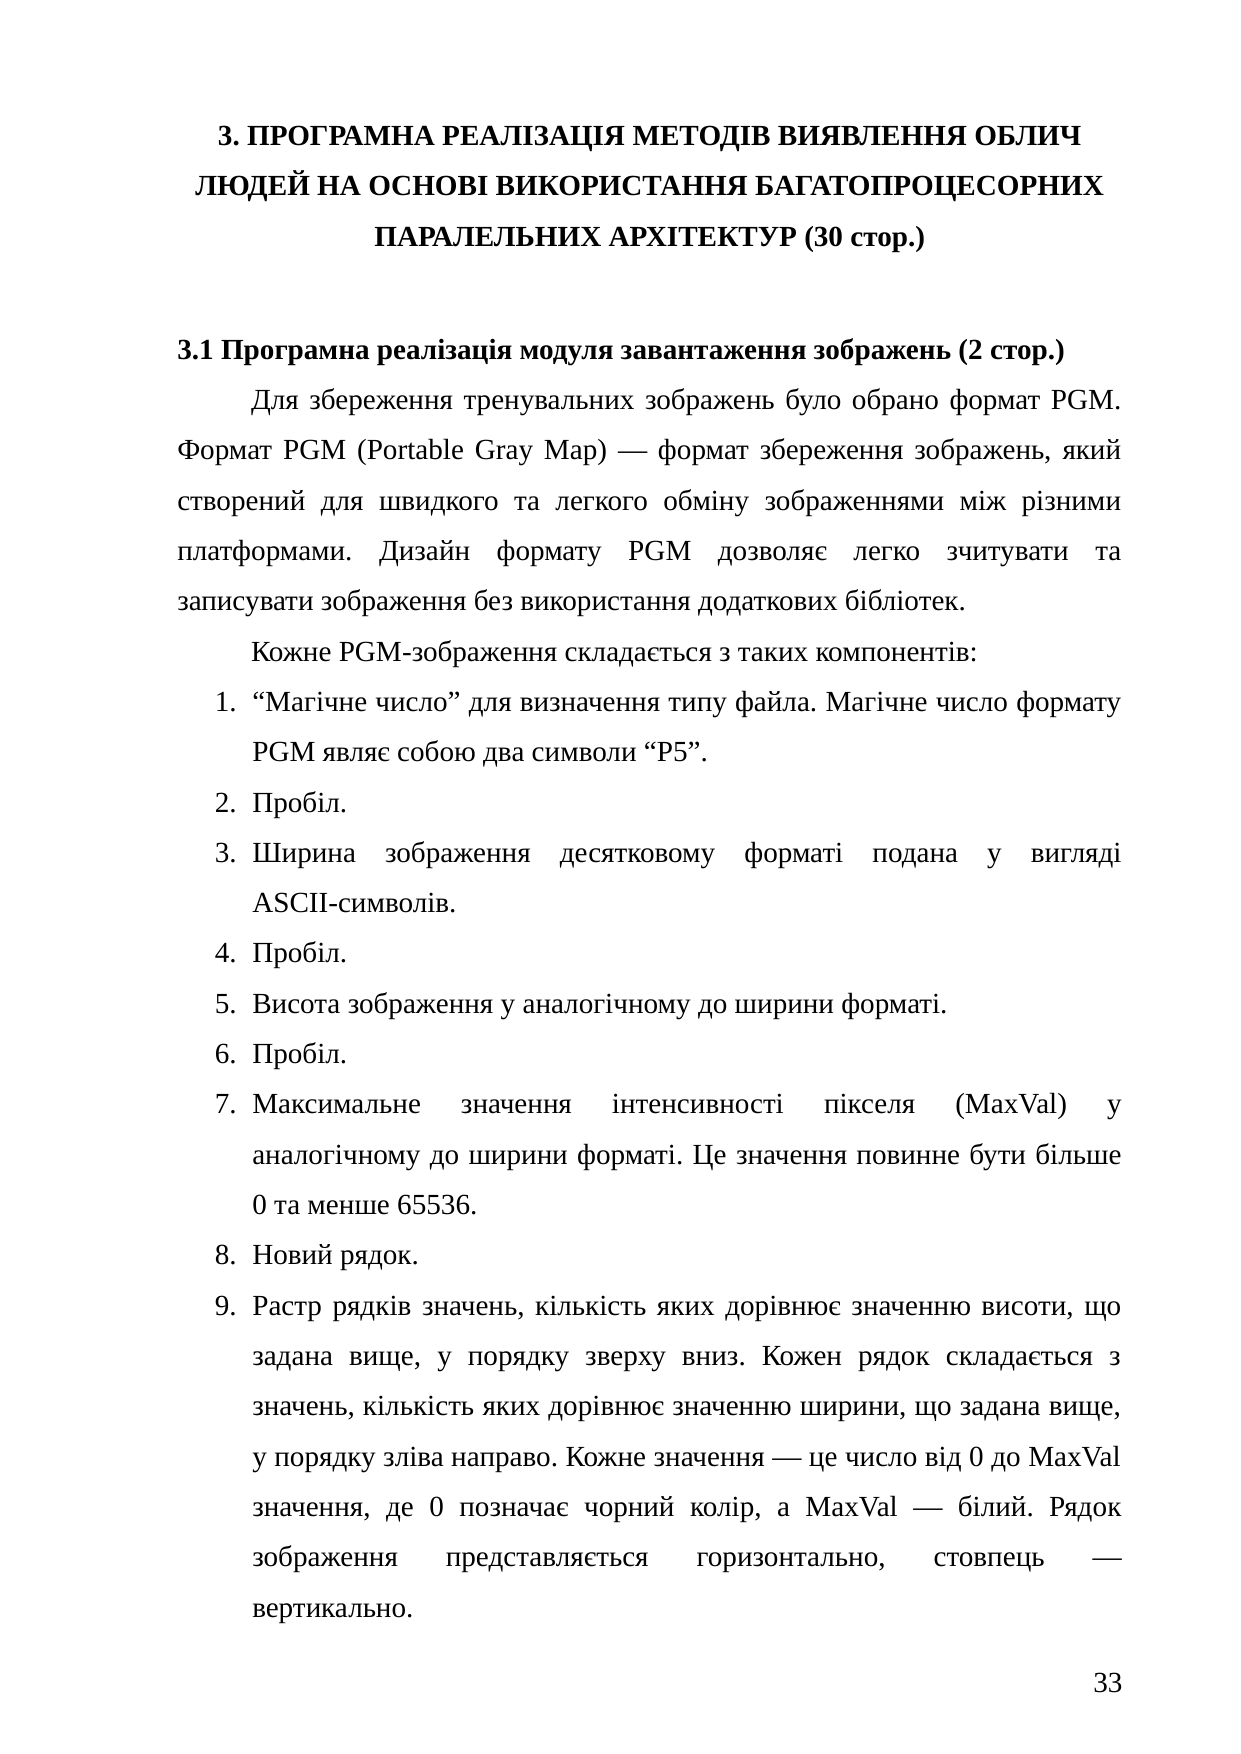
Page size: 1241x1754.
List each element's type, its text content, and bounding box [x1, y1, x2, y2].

subtitle 3.1 Програмна реалізація модуля завантаження зображень (2 стор.) [177, 332, 1122, 365]
text Кожне PGM-зображення складається з таких компонентів: [177, 634, 1122, 667]
list Пробіл. [214, 785, 1122, 818]
list Новий рядок. [214, 1237, 1122, 1271]
list Пробіл. [214, 936, 1122, 969]
subtitle 3. ПРОГРАМНА РЕАЛІЗАЦІЯ МЕТОДІВ ВИЯВЛЕННЯ ОБЛИЧ ЛЮДЕЙ НА ОСНОВІ ВИКОРИСТАННЯ БАГАТОПРОЦЕСОРНИХ ПАРАЛЕЛЬНИХ АРХІТЕКТУР (30 стор.) [177, 118, 1122, 252]
list Растр рядків значень, кількість яких дорівнює значенню висоти, що задана вище, у порядку зверху вниз. Кожен рядок складається з значень, кількість яких дорівнює значенню ширини, що задана вище, у порядку зліва направо. Кожне значення — це число від 0 до MaxVal значення, де 0 позначає чорний колір, а MaxVal — білий. Рядок зображення представляється горизонтально, стовпець — вертикально. [214, 1288, 1122, 1623]
list Максимальне значення інтенсивності пікселя (MaxVal) у аналогічному до ширини форматі. Це значення повинне бути більше 0 та менше 65536. [214, 1087, 1122, 1221]
list Пробіл. [214, 1036, 1122, 1070]
list Ширина зображення десятковому форматі подана у вигляді ASCII-символів. [214, 835, 1122, 919]
text Для збереження тренувальних зображень було обрано формат PGM. Формат PGM (Portable Gray Map) — формат збереження зображень, який створений для швидкого та легкого обміну зображеннями між різними платформами. Дизайн формату PGM дозволяє легко зчитувати та записувати зображення без використання додаткових бібліотек. [177, 382, 1122, 617]
list Висота зображення у аналогічному до ширини форматі. [214, 986, 1122, 1019]
list “Магічне число” для визначення типу файла. Магічне число формату PGM являє собою два символи “P5”. [214, 684, 1122, 768]
